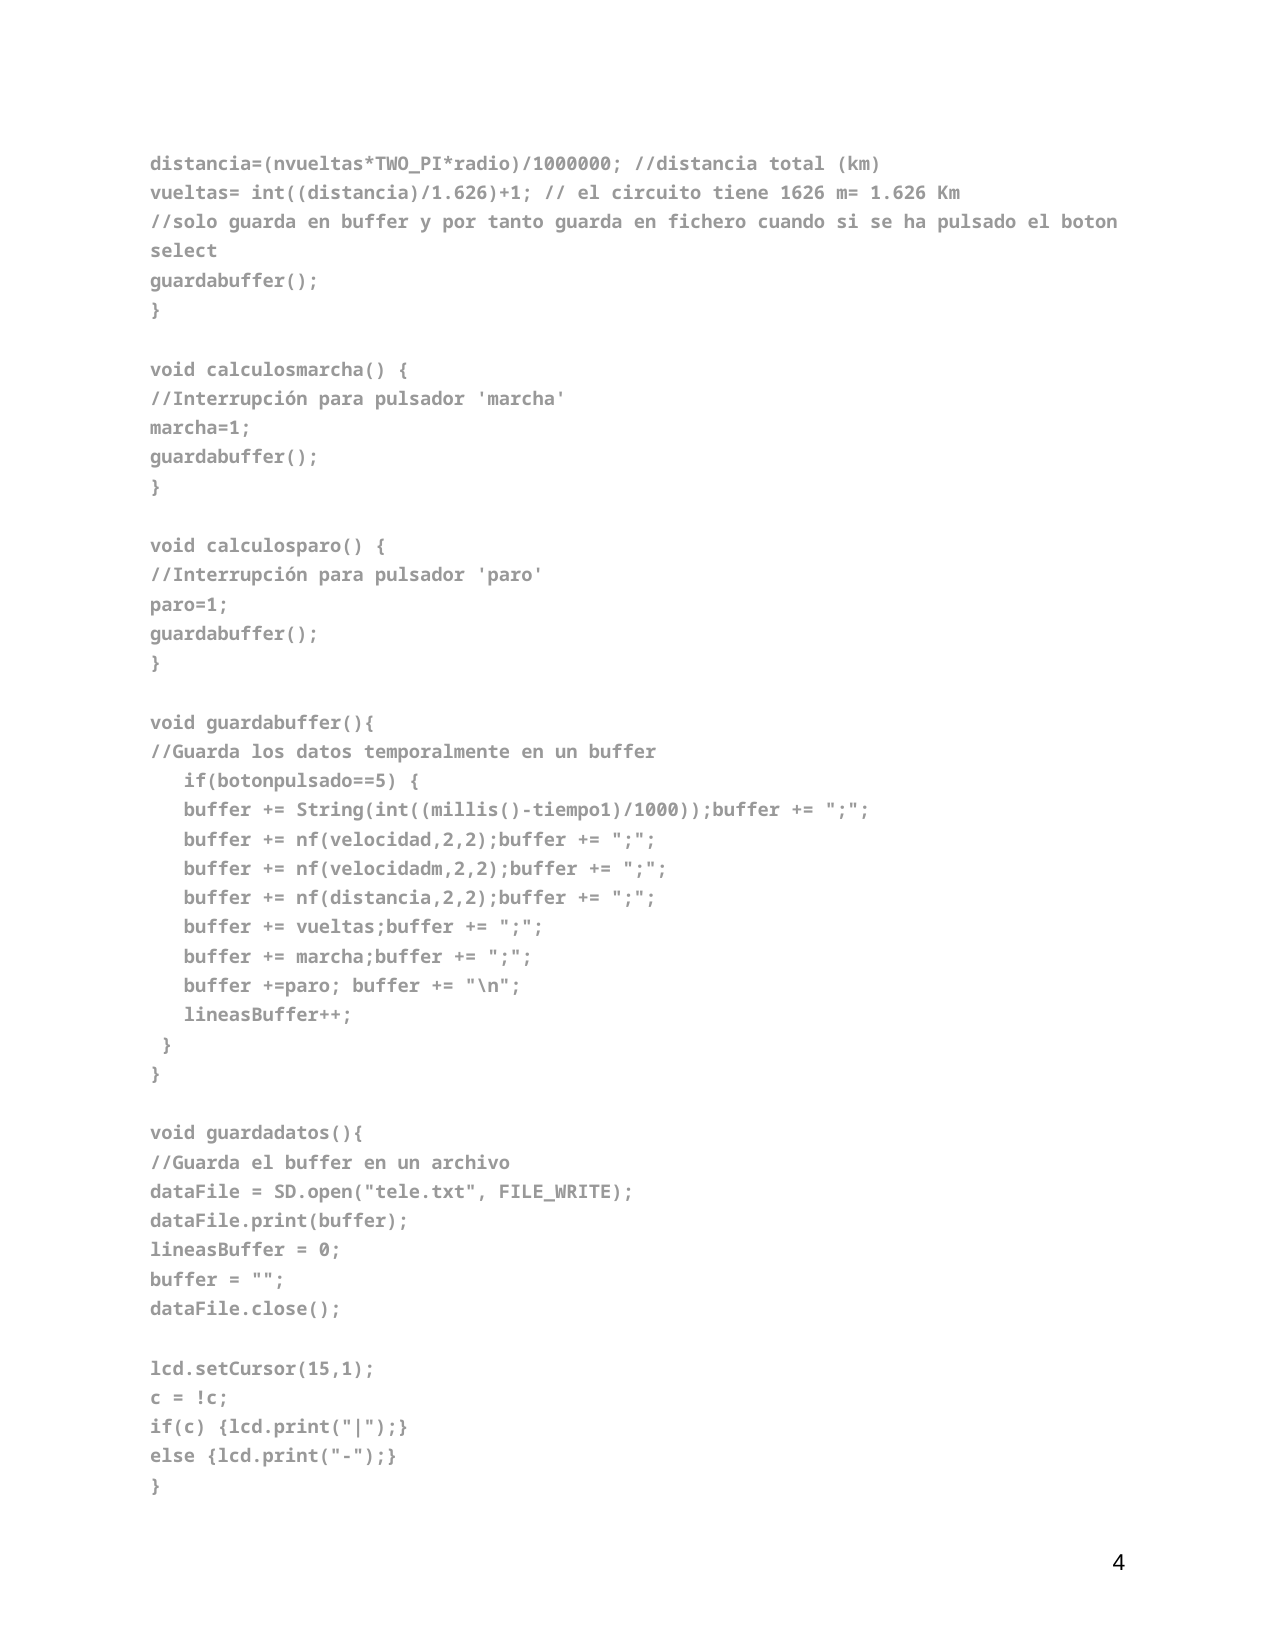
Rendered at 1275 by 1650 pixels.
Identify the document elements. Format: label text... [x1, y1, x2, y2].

text if(botonpulsado==5) { [150, 767, 1125, 793]
text marcha=1; [150, 414, 1125, 440]
text buffer +=paro; buffer += "\n"; [150, 972, 1125, 998]
text void calculosmarcha() { [150, 356, 1125, 381]
text vueltas= int((distancia)/1.626)+1; // el circuito tiene 1626 m= 1.626 Km [150, 179, 1125, 205]
text buffer += String(int((millis()-tiempo1)/1000));buffer += ";"; [150, 797, 1125, 822]
text lineasBuffer = 0; [150, 1237, 1125, 1262]
text buffer += nf(distancia,2,2);buffer += ";"; [150, 884, 1125, 910]
text } [150, 1031, 1125, 1056]
text //Interrupción para pulsador 'paro' [150, 562, 1125, 587]
text dataFile.close(); [150, 1295, 1125, 1321]
text buffer += nf(velocidad,2,2);buffer += ";"; [150, 826, 1125, 852]
text void calculosparo() { [150, 532, 1125, 558]
text else {lcd.print("-");} [150, 1443, 1125, 1468]
text distancia=(nvueltas*TWO_PI*radio)/1000000; //distancia total (km) [150, 150, 1125, 176]
text guardabuffer(); [150, 620, 1125, 646]
text } [150, 473, 1125, 498]
text if(c) {lcd.print("|");} [150, 1413, 1125, 1439]
text guardabuffer(); [150, 267, 1125, 293]
text } [150, 1472, 1125, 1497]
text } [150, 1060, 1125, 1086]
text void guardadatos(){ [150, 1120, 1125, 1145]
text //Guarda los datos temporalmente en un buffer [150, 738, 1125, 764]
text //Interrupción para pulsador 'marcha' [150, 385, 1125, 411]
text dataFile = SD.open("tele.txt", FILE_WRITE); [150, 1178, 1125, 1204]
text //Guarda el buffer en un archivo [150, 1149, 1125, 1174]
text dataFile.print(buffer); [150, 1207, 1125, 1233]
text } [150, 296, 1125, 322]
text lineasBuffer++; [150, 1002, 1125, 1027]
text } [150, 649, 1125, 675]
text guardabuffer(); [150, 444, 1125, 469]
text c = !c; [150, 1384, 1125, 1409]
text void guardabuffer(){ [150, 709, 1125, 734]
text lcd.setCursor(15,1); [150, 1355, 1125, 1380]
text buffer += nf(velocidadm,2,2);buffer += ";"; [150, 855, 1125, 881]
text paro=1; [150, 591, 1125, 616]
text buffer += vueltas;buffer += ";"; [150, 914, 1125, 939]
text buffer = ""; [150, 1266, 1125, 1292]
text buffer += marcha;buffer += ";"; [150, 943, 1125, 969]
text //solo guarda en buffer y por tanto guarda en fichero cuando si se ha pulsado el boton select [150, 208, 1125, 263]
